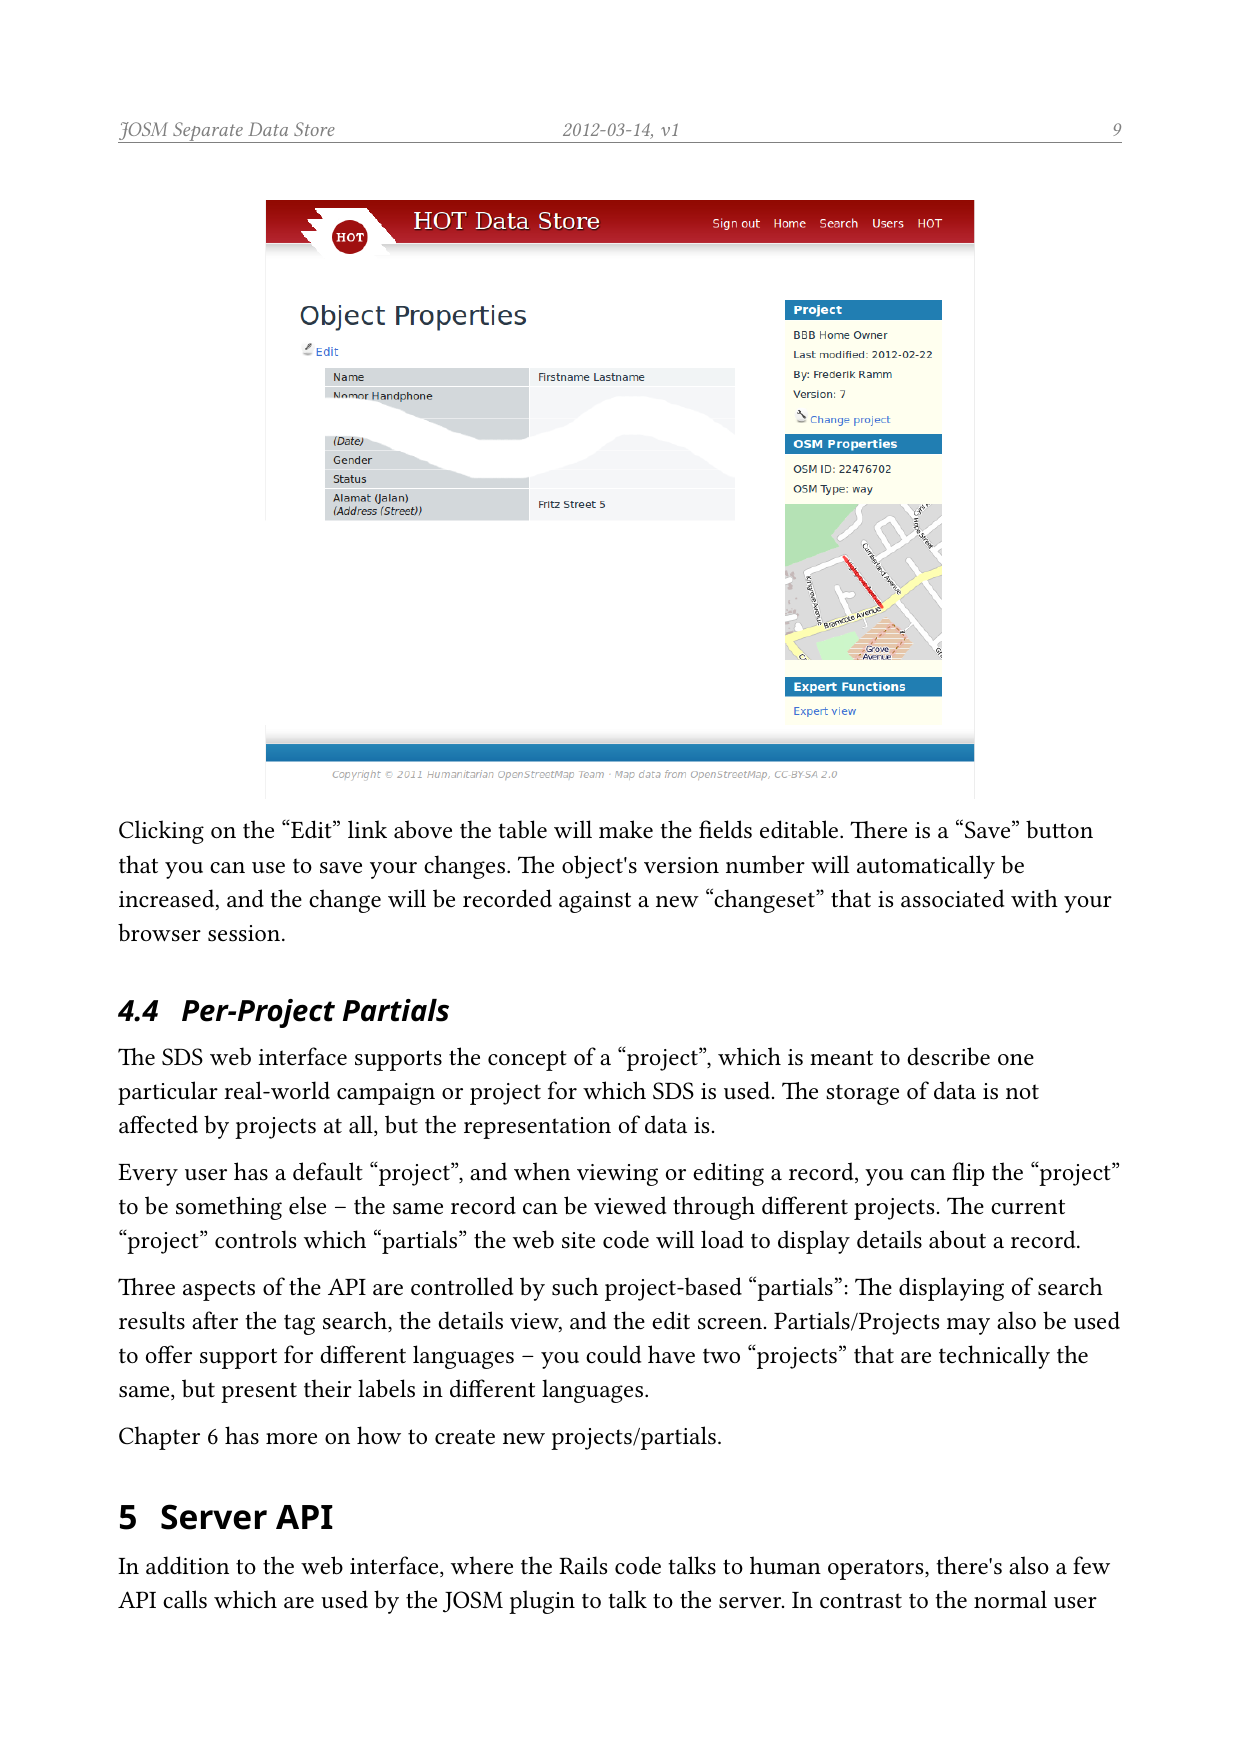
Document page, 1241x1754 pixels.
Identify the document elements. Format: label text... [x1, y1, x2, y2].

text Clicking on the “Edit” link above the table will make the fields editable. There is a “Save” button that you can use to save your changes. The object's version number will automatically be increased, and the change will be recorded against a new “changeset” that is associated with your browser session. [118, 816, 1122, 947]
subtitle Server API [118, 1494, 1122, 1539]
text Three aspects of the API are controlled by such project-based “partials”: The displaying of search results after the tag search, the details view, and the edit screen. Partials/Projects may also be used to offer support for different languages – you could have two “projects” that are technically the same, but present their labels in different languages. [118, 1273, 1122, 1404]
picture [265, 200, 975, 799]
text Every user has a default “project”, and when viewing or editing a record, you can flip the “project” to be something else – the same record can be viewed through different projects. The current “project” controls which “partials” the web site code will load to display details about a record. [118, 1158, 1122, 1255]
text The SDS web interface supports the concept of a “project”, which is meant to describe one particular real-world campaign or project for which SDS is used. The storage of data is not affected by projects at all, but the representation of data is. [118, 1043, 1122, 1140]
subtitle Per-Project Partials [118, 991, 1122, 1030]
text Chapter 6 has more on how to create new projects/partials. [118, 1422, 1122, 1451]
text In addition to the web interface, where the Rails code talks to human operators, there's also a few API calls which are used by the JOSM plugin to talk to the server. In contrast to the normal user [118, 1552, 1122, 1614]
